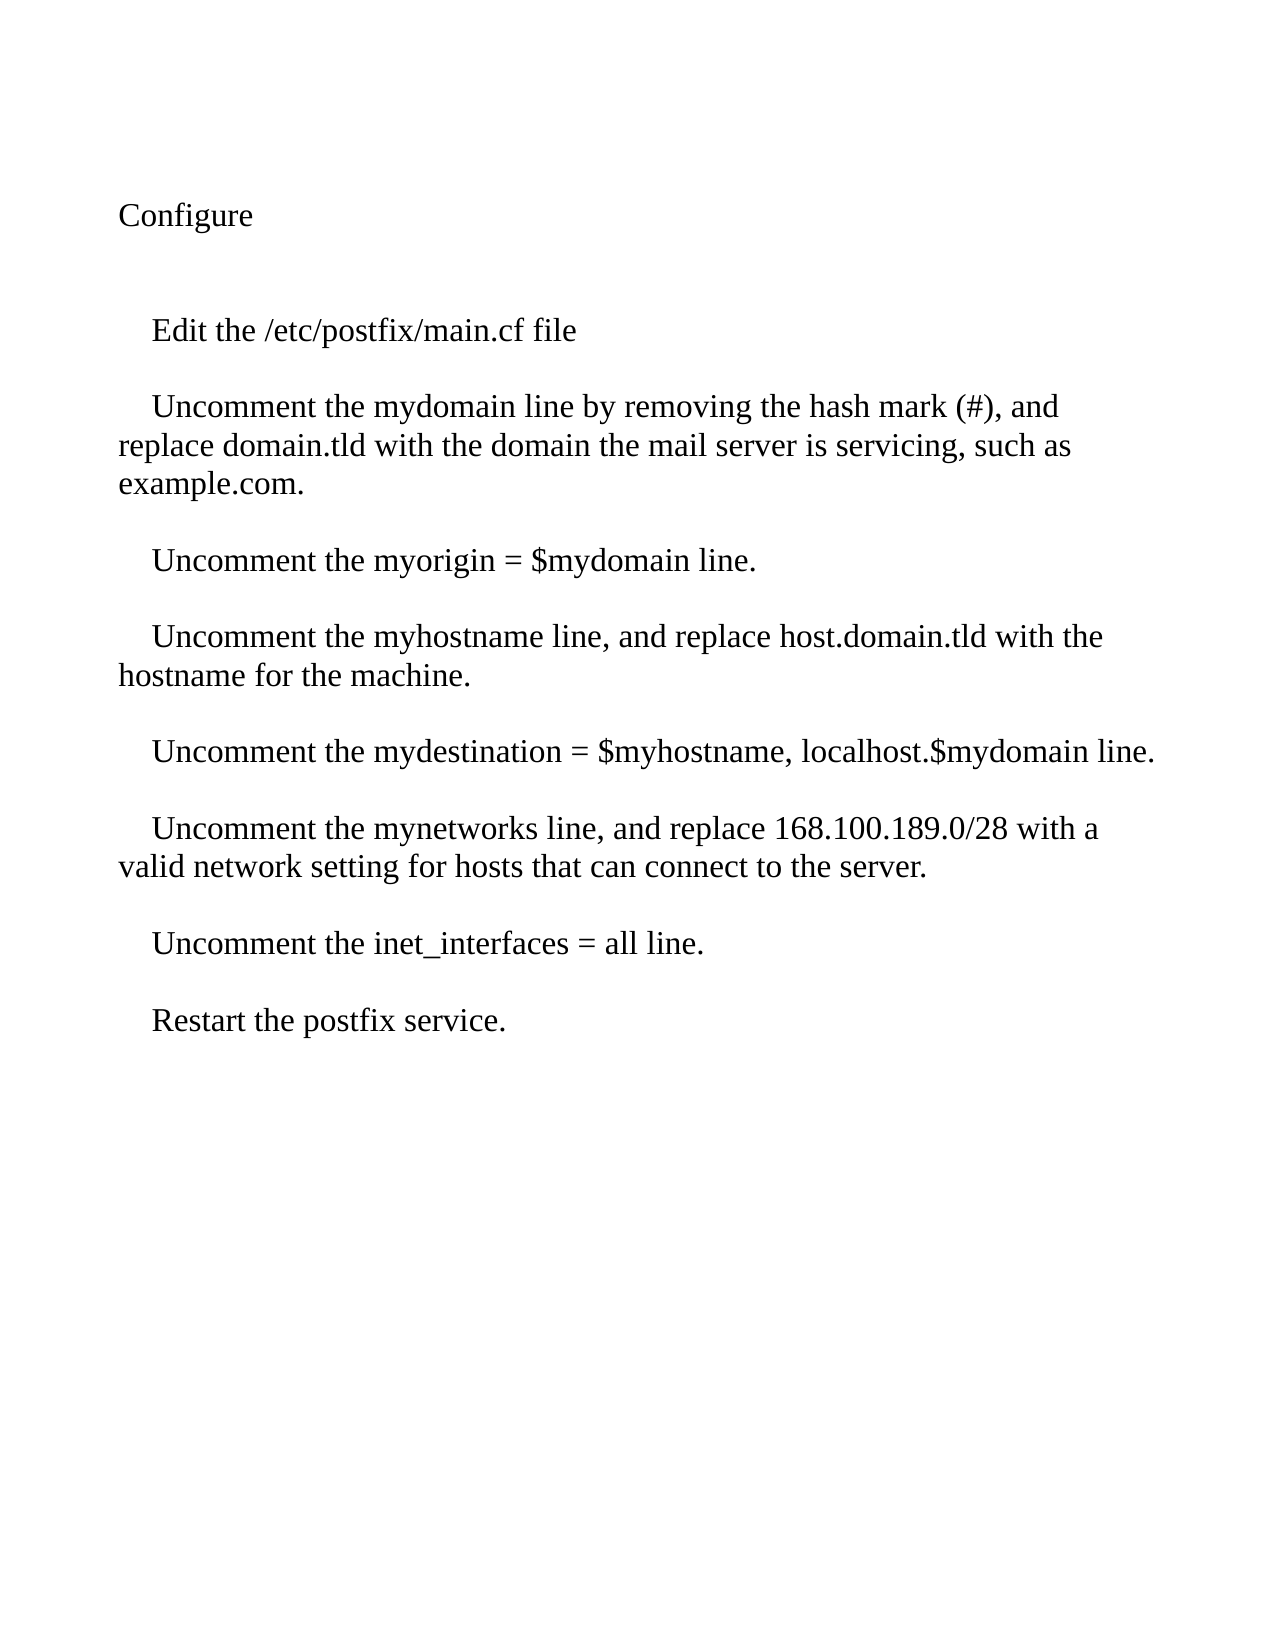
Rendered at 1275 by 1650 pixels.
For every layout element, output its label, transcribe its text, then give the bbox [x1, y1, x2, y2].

text Uncomment the myorigin = $mydomain line. [118, 540, 1157, 578]
text Edit the /etc/postfix/main.cf file [118, 310, 1157, 348]
text Uncomment the mydomain line by removing the hash mark (#), and replace domain.tld with the domain the mail server is servicing, such as example.com. [118, 386, 1157, 501]
text Uncomment the mydestination = $myhostname, localhost.$mydomain line. [118, 731, 1157, 770]
text Uncomment the myhostname line, and replace host.domain.tld with the hostname for the machine. [118, 616, 1157, 693]
text Configure [118, 195, 1157, 233]
text Uncomment the inet_interfaces = all line. [118, 923, 1157, 961]
text Uncomment the mynetworks line, and replace 168.100.189.0/28 with a valid network setting for hosts that can connect to the server. [118, 808, 1157, 885]
text Restart the postfix service. [118, 1000, 1157, 1038]
